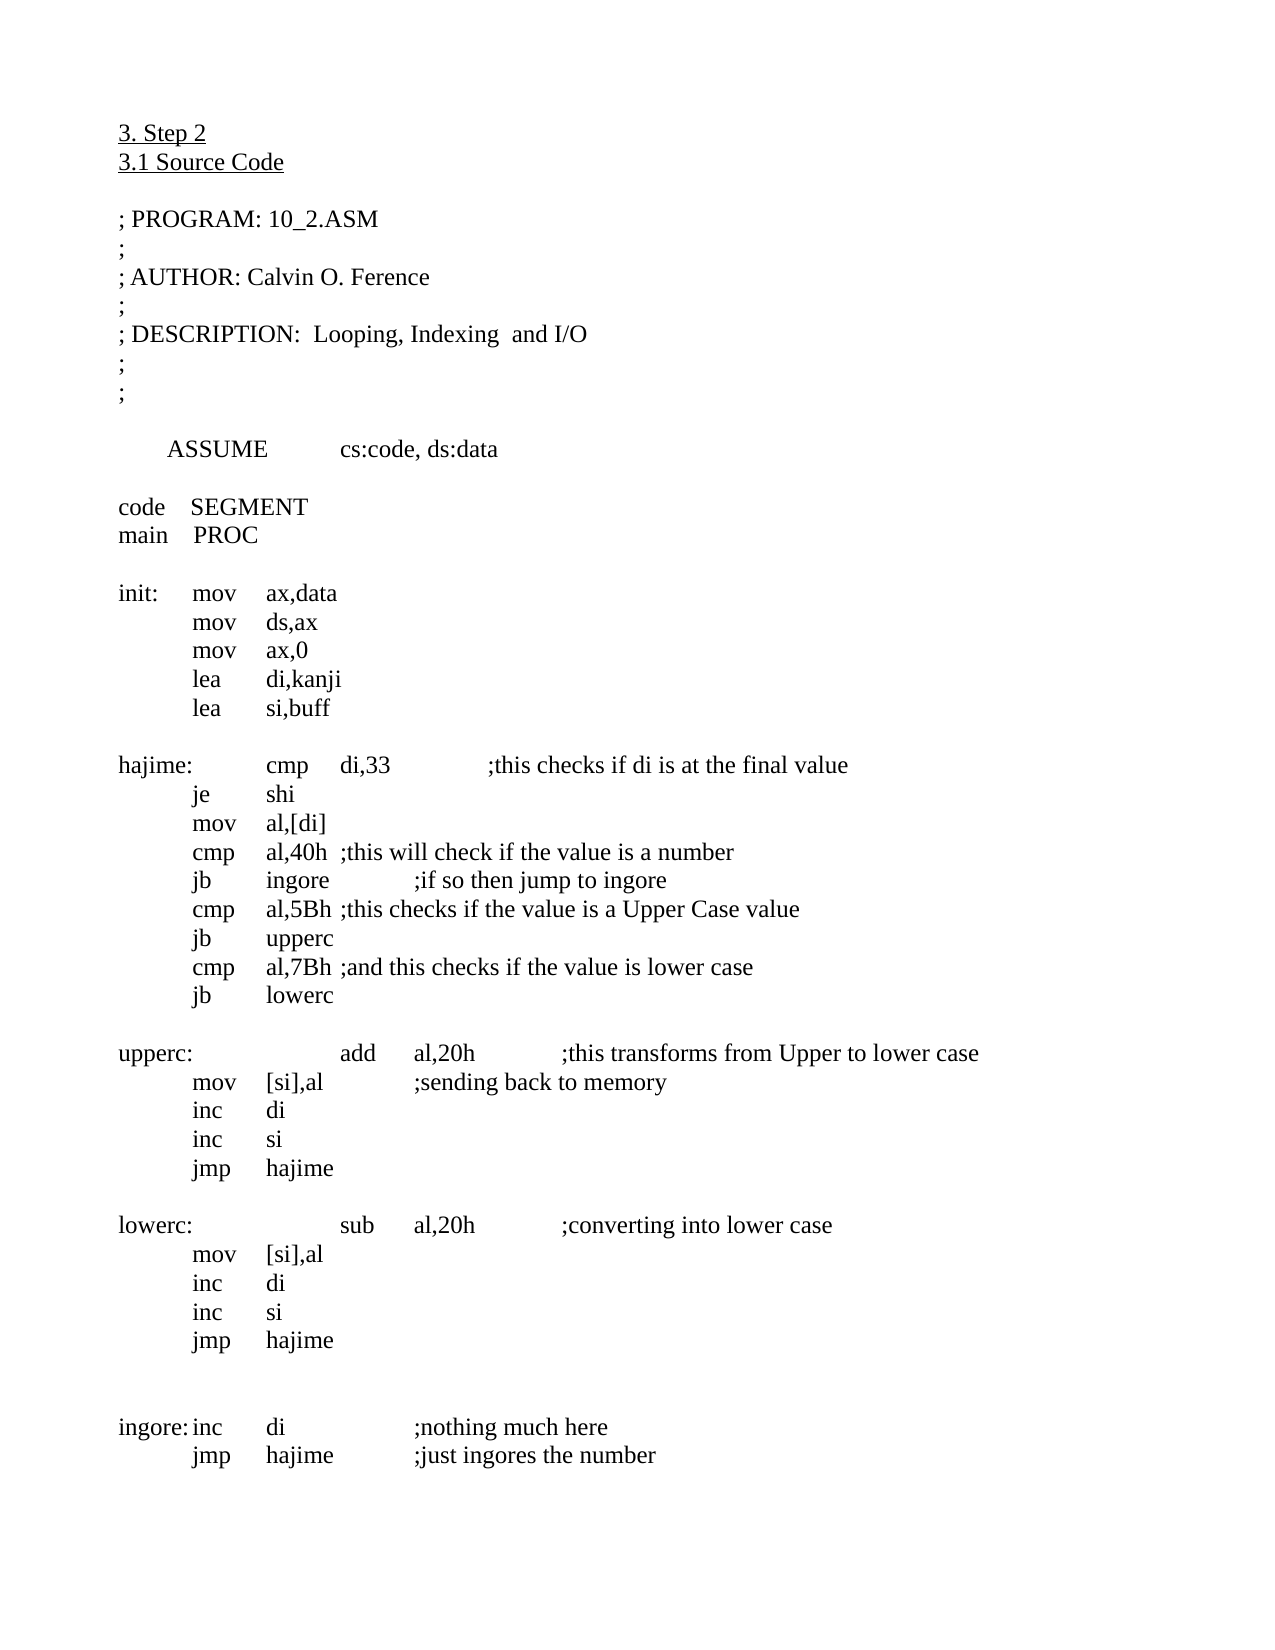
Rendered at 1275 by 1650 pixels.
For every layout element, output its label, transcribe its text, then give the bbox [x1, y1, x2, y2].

text code SEGMENT [118, 492, 1157, 521]
text mov [si],al ;sending back to memory [118, 1067, 1157, 1096]
text inc di [118, 1268, 1157, 1297]
text mov al,[di] [118, 808, 1157, 837]
text inc di [118, 1096, 1157, 1124]
text mov [si],al [118, 1239, 1157, 1268]
text upperc: add al,20h ;this transforms from Upper to lower case [118, 1038, 1157, 1067]
text jb lowerc [118, 981, 1157, 1009]
text ASSUME cs:code, ds:data [118, 434, 1157, 463]
text cmp al,40h ;this will check if the value is a number [118, 837, 1157, 866]
text hajime: cmp di,33 ;this checks if di is at the final value [118, 751, 1157, 779]
text jb upperc [118, 923, 1157, 952]
text inc si [118, 1124, 1157, 1153]
text cmp al,5Bh ;this checks if the value is a Upper Case value [118, 894, 1157, 923]
text ; [118, 291, 1157, 319]
text lea di,kanji [118, 664, 1157, 693]
text 3. Step 2 [118, 118, 1157, 147]
text ; [118, 233, 1157, 262]
text jmp hajime ;just ingores the number [118, 1441, 1157, 1469]
text ; [118, 348, 1157, 377]
text inc si [118, 1297, 1157, 1326]
text ingore: inc di ;nothing much here [118, 1412, 1157, 1441]
text jb ingore ;if so then jump to ingore [118, 866, 1157, 894]
text ; [118, 377, 1157, 406]
text ; DESCRIPTION: Looping, Indexing and I/O [118, 319, 1157, 348]
text lea si,buff [118, 693, 1157, 722]
text lowerc: sub al,20h ;converting into lower case [118, 1211, 1157, 1239]
text ; PROGRAM: 10_2.ASM [118, 204, 1157, 233]
text mov ds,ax [118, 607, 1157, 636]
text init: mov ax,data [118, 578, 1157, 607]
text je shi [118, 779, 1157, 808]
text mov ax,0 [118, 636, 1157, 664]
text jmp hajime [118, 1153, 1157, 1182]
text cmp al,7Bh ;and this checks if the value is lower case [118, 952, 1157, 981]
text 3.1 Source Code [118, 147, 1157, 176]
text jmp hajime [118, 1326, 1157, 1354]
text ; AUTHOR: Calvin O. Ference [118, 262, 1157, 291]
text main PROC [118, 521, 1157, 549]
